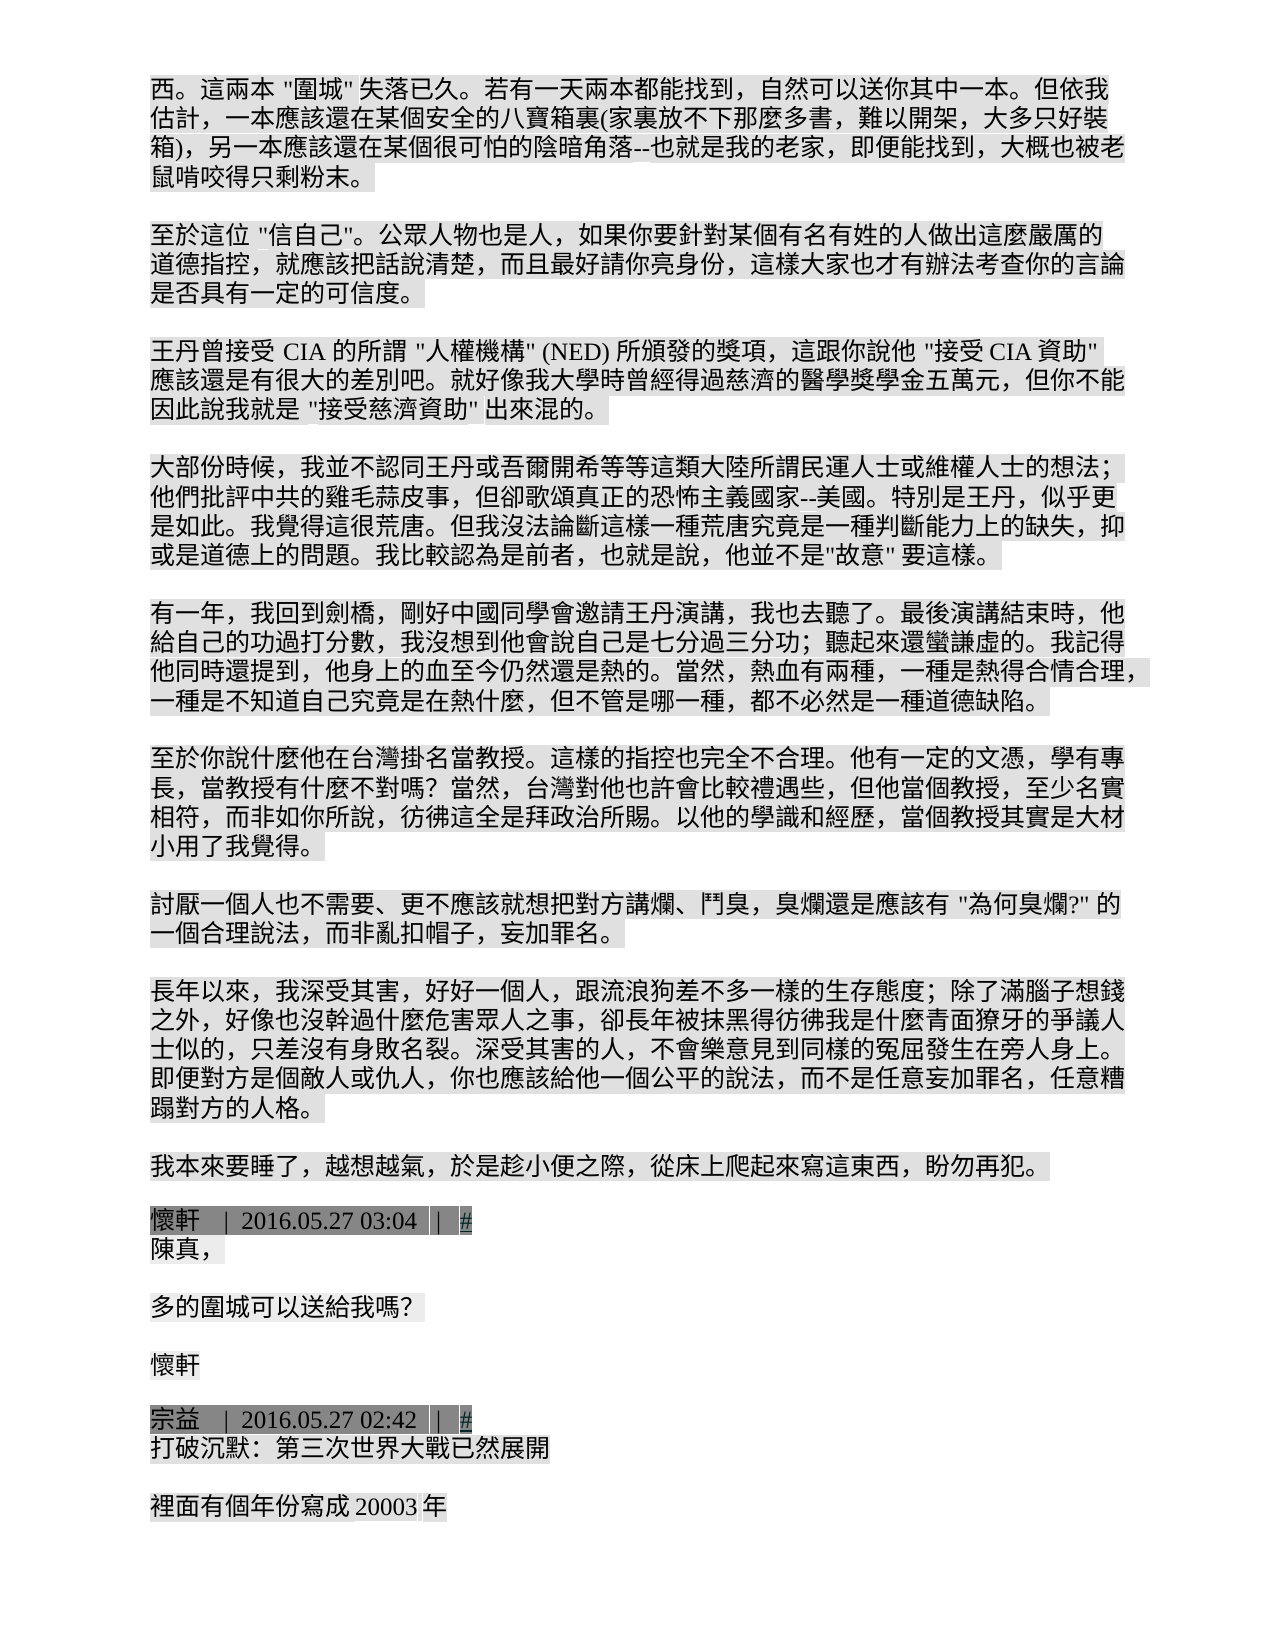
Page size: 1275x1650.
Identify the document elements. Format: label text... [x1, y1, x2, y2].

text 懷軒 | 2016.05.27 03:04 | # [150, 1206, 1125, 1235]
text 謝謝宗益，我改了。 懷軒，我有兩本圍城，但是兩本都不在手邊。過去居無定所，乃至無家可歸，很難保存東西。這兩本 "圍城" 失落已久。若有一天兩本都能找到，自然可以送你其中一本。但依我估計，一本應該還在某個安全的八寶箱裏(家裏放不下那麼多書，難以開架，大多只好裝箱)，另一本應該還在某個很可怕的陰暗角落--也就是我的老家，即便能找到，大概也被老鼠啃咬得只剩粉末。 至於這位 "信自己"。公眾人物也是人，如果你要針對某個有名有姓的人做出這麼嚴厲的道德指控，就應該把話說清楚，而且最好請你亮身份，這樣大家也才有辦法考查你的言論是否具有一定的可信度。 王丹曾接受 CIA 的所謂 "人權機構" (NED) 所頒發的獎項，這跟你說他 "接受CIA資助" 應該還是有很大的差別吧。就好像我大學時曾經得過慈濟的醫學獎學金五萬元，但你不能因此說我就是 "接受慈濟資助" 出來混的。 大部份時候，我並不認同王丹或吾爾開希等等這類大陸所謂民運人士或維權人士的想法；他們批評中共的雞毛蒜皮事，但卻歌頌真正的恐怖主義國家--美國。特別是王丹，似乎更是如此。我覺得這很荒唐。但我沒法論斷這樣一種荒唐究竟是一種判斷能力上的缺失，抑或是道德上的問題。我比較認為是前者，也就是說，他並不是"故意" 要這樣。 有一年，我回到劍橋，剛好中國同學會邀請王丹演講，我也去聽了。最後演講結束時，他給自己的功過打分數，我沒想到他會說自己是七分過三分功；聽起來還蠻謙虛的。我記得他同時還提到，他身上的血至今仍然還是熱的。當然，熱血有兩種，一種是熱得合情合理，一種是不知道自己究竟是在熱什麼，但不管是哪一種，都不必然是一種道德缺陷。 至於你說什麼他在台灣掛名當教授。這樣的指控也完全不合理。他有一定的文憑，學有專長，當教授有什麼不對嗎？當然，台灣對他也許會比較禮遇些，但他當個教授，至少名實相符，而非如你所說，彷彿這全是拜政治所賜。以他的學識和經歷，當個教授其實是大材小用了我覺得。 討厭一個人也不需要、更不應該就想把對方講爛、鬥臭，臭爛還是應該有 "為何臭爛?" 的一個合理說法，而非亂扣帽子，妄加罪名。 長年以來，我深受其害，好好一個人，跟流浪狗差不多一樣的生存態度；除了滿腦子想錢之外，好像也沒幹過什麼危害眾人之事，卻長年被抹黑得彷彿我是什麼青面獠牙的爭議人士似的，只差沒有身敗名裂。深受其害的人，不會樂意見到同樣的冤屈發生在旁人身上。即便對方是個敵人或仇人，你也應該給他一個公平的說法，而不是任意妄加罪名，任意糟蹋對方的人格。 我本來要睡了，越想越氣，於是趁小便之際，從床上爬起來寫這東西，盼勿再犯。 [150, 75, 1125, 1181]
text 宗益 | 2016.05.27 02:42 | # [150, 1405, 1125, 1434]
text 陳真， 多的圍城可以送給我嗎？ 懷軒 [150, 1235, 1125, 1380]
text 打破沉默：第三次世界大戰已然展開 裡面有個年份寫成20003年 [150, 1434, 1125, 1522]
